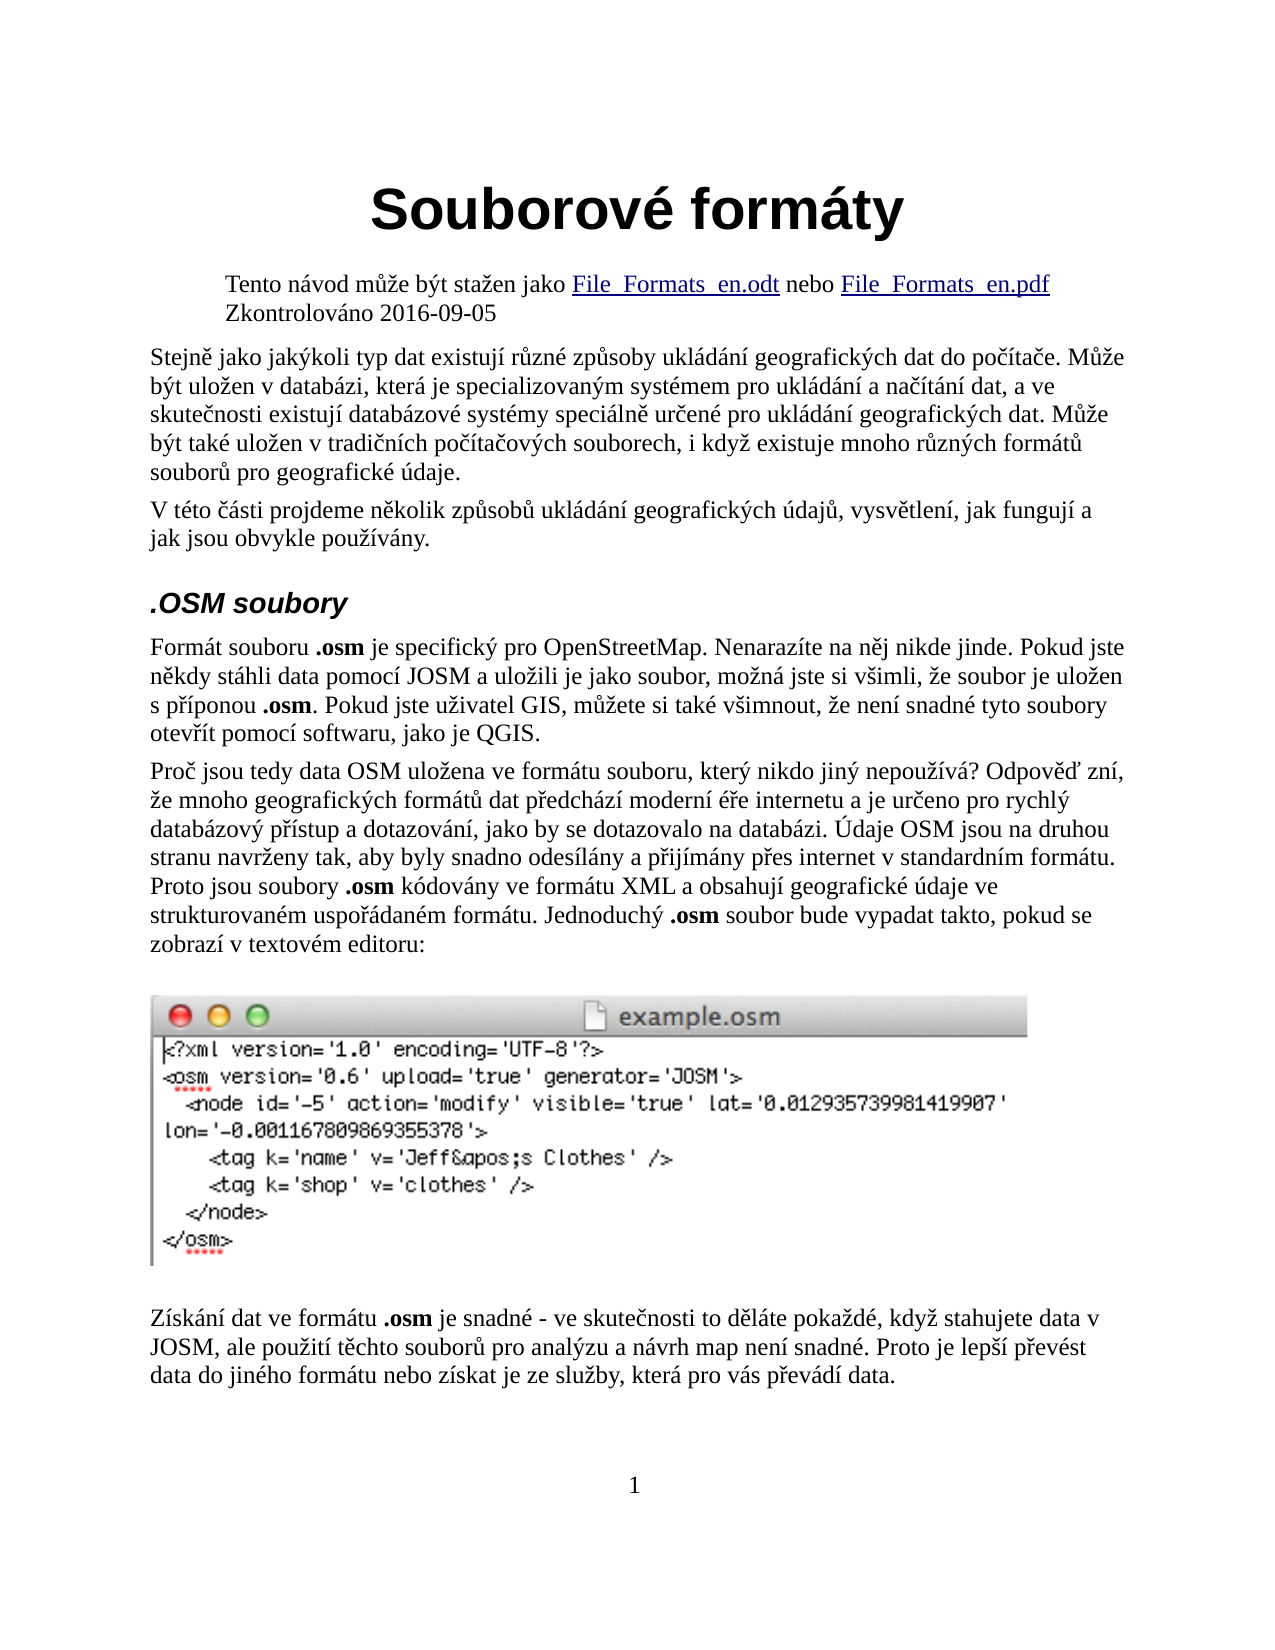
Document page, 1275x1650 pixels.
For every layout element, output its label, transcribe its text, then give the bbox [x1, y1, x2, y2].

text Formát souboru .osm je specifický pro OpenStreetMap. Nenarazíte na něj nikde jinde. Pokud jste někdy stáhli data pomocí JOSM a uložili je jako soubor, možná jste si všimli, že soubor je uložen s příponou .osm. Pokud jste uživatel GIS, můžete si také všimnout, že není snadné tyto soubory otevřít pomocí softwaru, jako je QGIS. [150, 632, 1125, 747]
text Stejně jako jakýkoli typ dat existují různé způsoby ukládání geografických dat do počítače. Může být uložen v databázi, která je specializovaným systémem pro ukládání a načítání dat, a ve skutečnosti existují databázové systémy speciálně určené pro ukládání geografických dat. Může být také uložen v tradičních počítačových souborech, i když existuje mnoho různých formátů souborů pro geografické údaje. [150, 342, 1125, 486]
subtitle .OSM soubory [150, 586, 1125, 620]
title Souborové formáty [150, 175, 1125, 242]
text Tento návod může být stažen jako File_Formats_en.odt nebo File_Formats_en.pdf Zkontrolováno 2016-09-05 [225, 269, 1125, 327]
text Proč jsou tedy data OSM uložena ve formátu souboru, který nikdo jiný nepoužívá? Odpověď zní, že mnoho geografických formátů dat předchází moderní éře internetu a je určeno pro rychlý databázový přístup a dotazování, jako by se dotazovalo na databázi. Údaje OSM jsou na druhou stranu navrženy tak, aby byly snadno odesílány a přijímány přes internet v standardním formátu. Proto jsou soubory .osm kódovány ve formátu XML a obsahují geografické údaje ve strukturovaném uspořádaném formátu. Jednoduchý .osm soubor bude vypadat takto, pokud se zobrazí v textovém editoru: [150, 756, 1125, 986]
picture [150, 995, 1028, 1266]
text V této části projdeme několik způsobů ukládání geografických údajů, vysvětlení, jak fungují a jak jsou obvykle používány. [150, 495, 1125, 552]
text Získání dat ve formátu .osm je snadné - ve skutečnosti to děláte pokaždé, když stahujete data v JOSM, ale použití těchto souborů pro analýzu a návrh map není snadné. Proto je lepší převést data do jiného formátu nebo získat je ze služby, která pro vás převádí data. [150, 1303, 1125, 1389]
